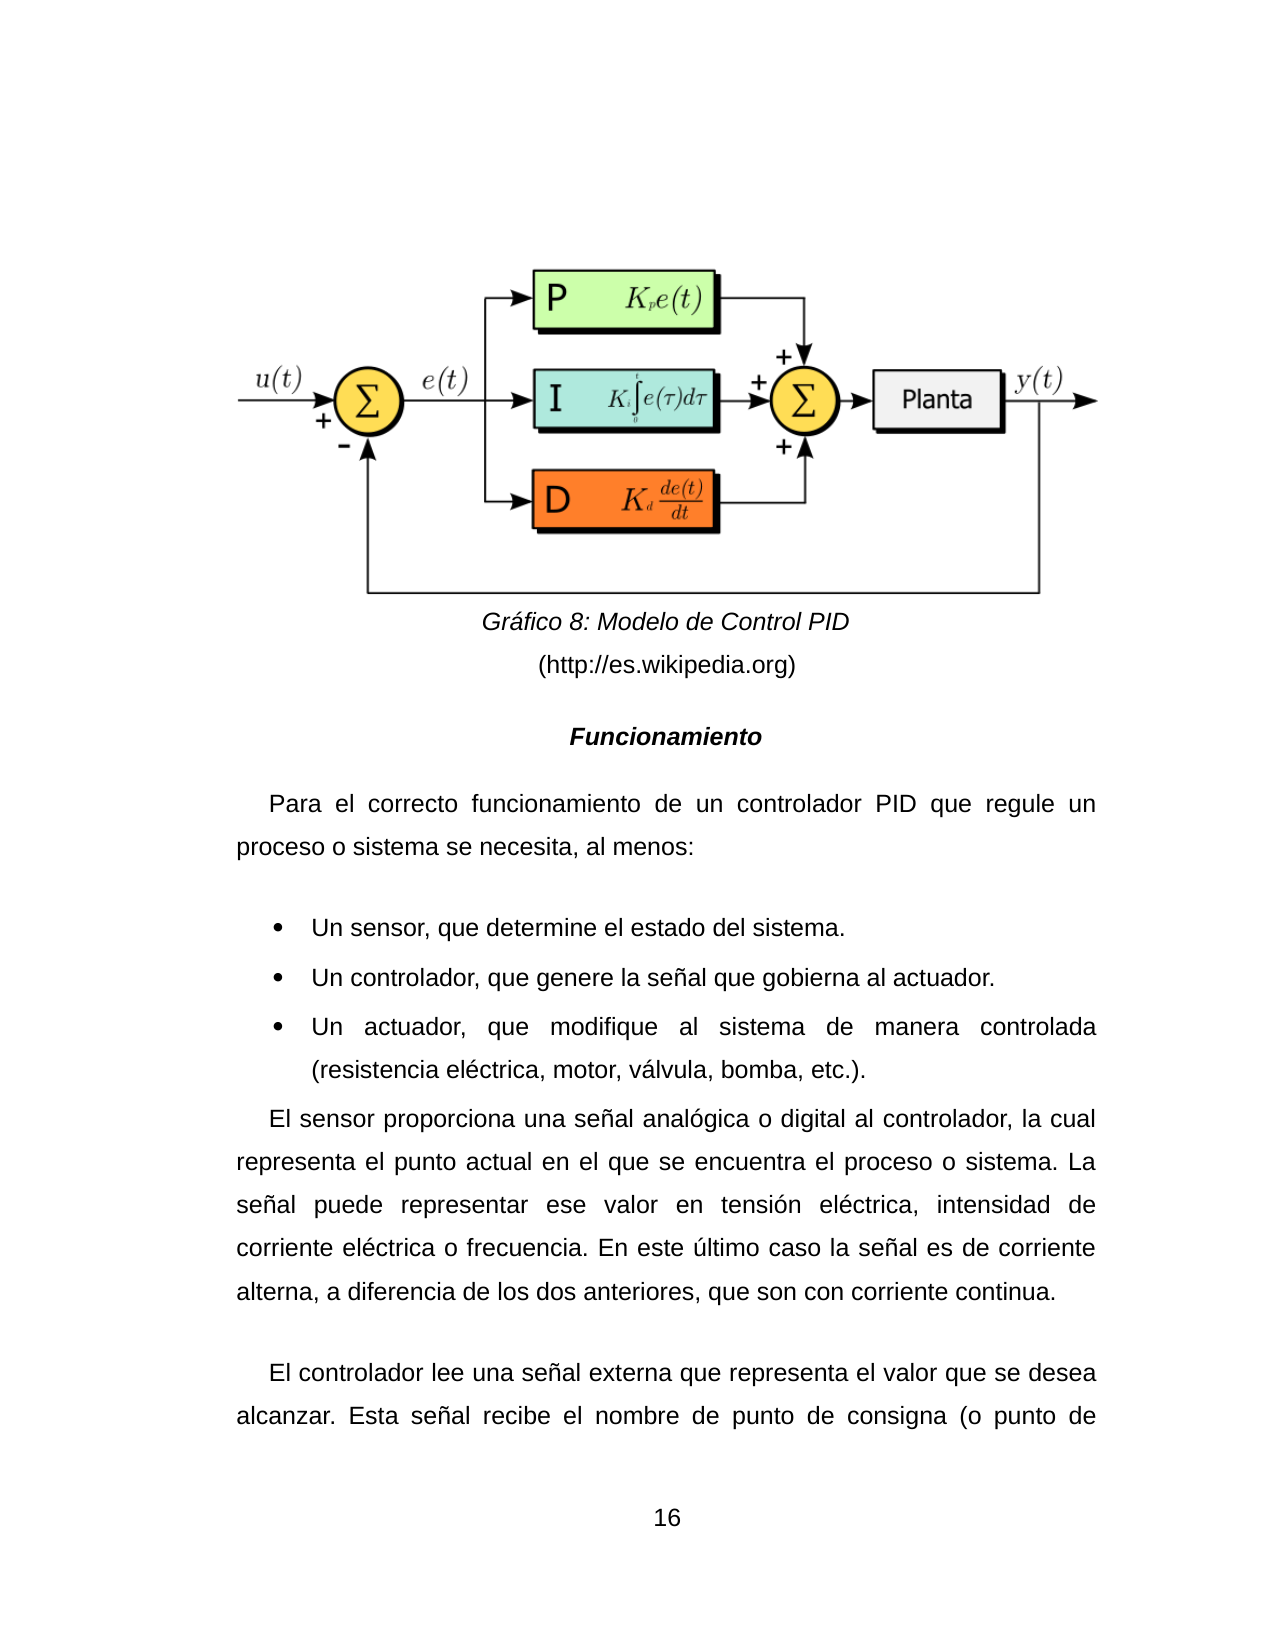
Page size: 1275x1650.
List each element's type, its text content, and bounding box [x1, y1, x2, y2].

text El controlador lee una señal externa que representa el valor que se desea alcanzar. Esta señal recibe el nombre de punto de consigna (o punto de [236, 1358, 1098, 1430]
text [236, 235, 1098, 248]
text (http://es.wikipedia.org) [236, 635, 1098, 678]
text Para el correcto funcionamiento de un controlador PID que regule un proceso o sistema se necesita, al menos: [236, 789, 1098, 861]
picture [236, 248, 1098, 607]
text El sensor proporciona una señal analógica o digital al controlador, la cual representa el punto actual en el que se encuentra el proceso o sistema. La señal puede representar ese valor en tensión eléctrica, intensidad de corriente eléctrica o frecuencia. En este último caso la señal es de corriente alterna, a diferencia de los dos anteriores, que son con corriente continua. [236, 1104, 1098, 1305]
list Un sensor, que determine el estado del sistema. [274, 913, 1098, 942]
list Un controlador, que genere la señal que gobierna al actuador. [274, 963, 1098, 991]
subtitle Funcionamiento [236, 693, 1098, 750]
list Un actuador, que modifique al sistema de manera controlada (resistencia eléctrica, motor, válvula, bomba, etc.). [274, 1012, 1098, 1084]
text Gráfico 8: Modelo de Control PID [236, 607, 1098, 635]
